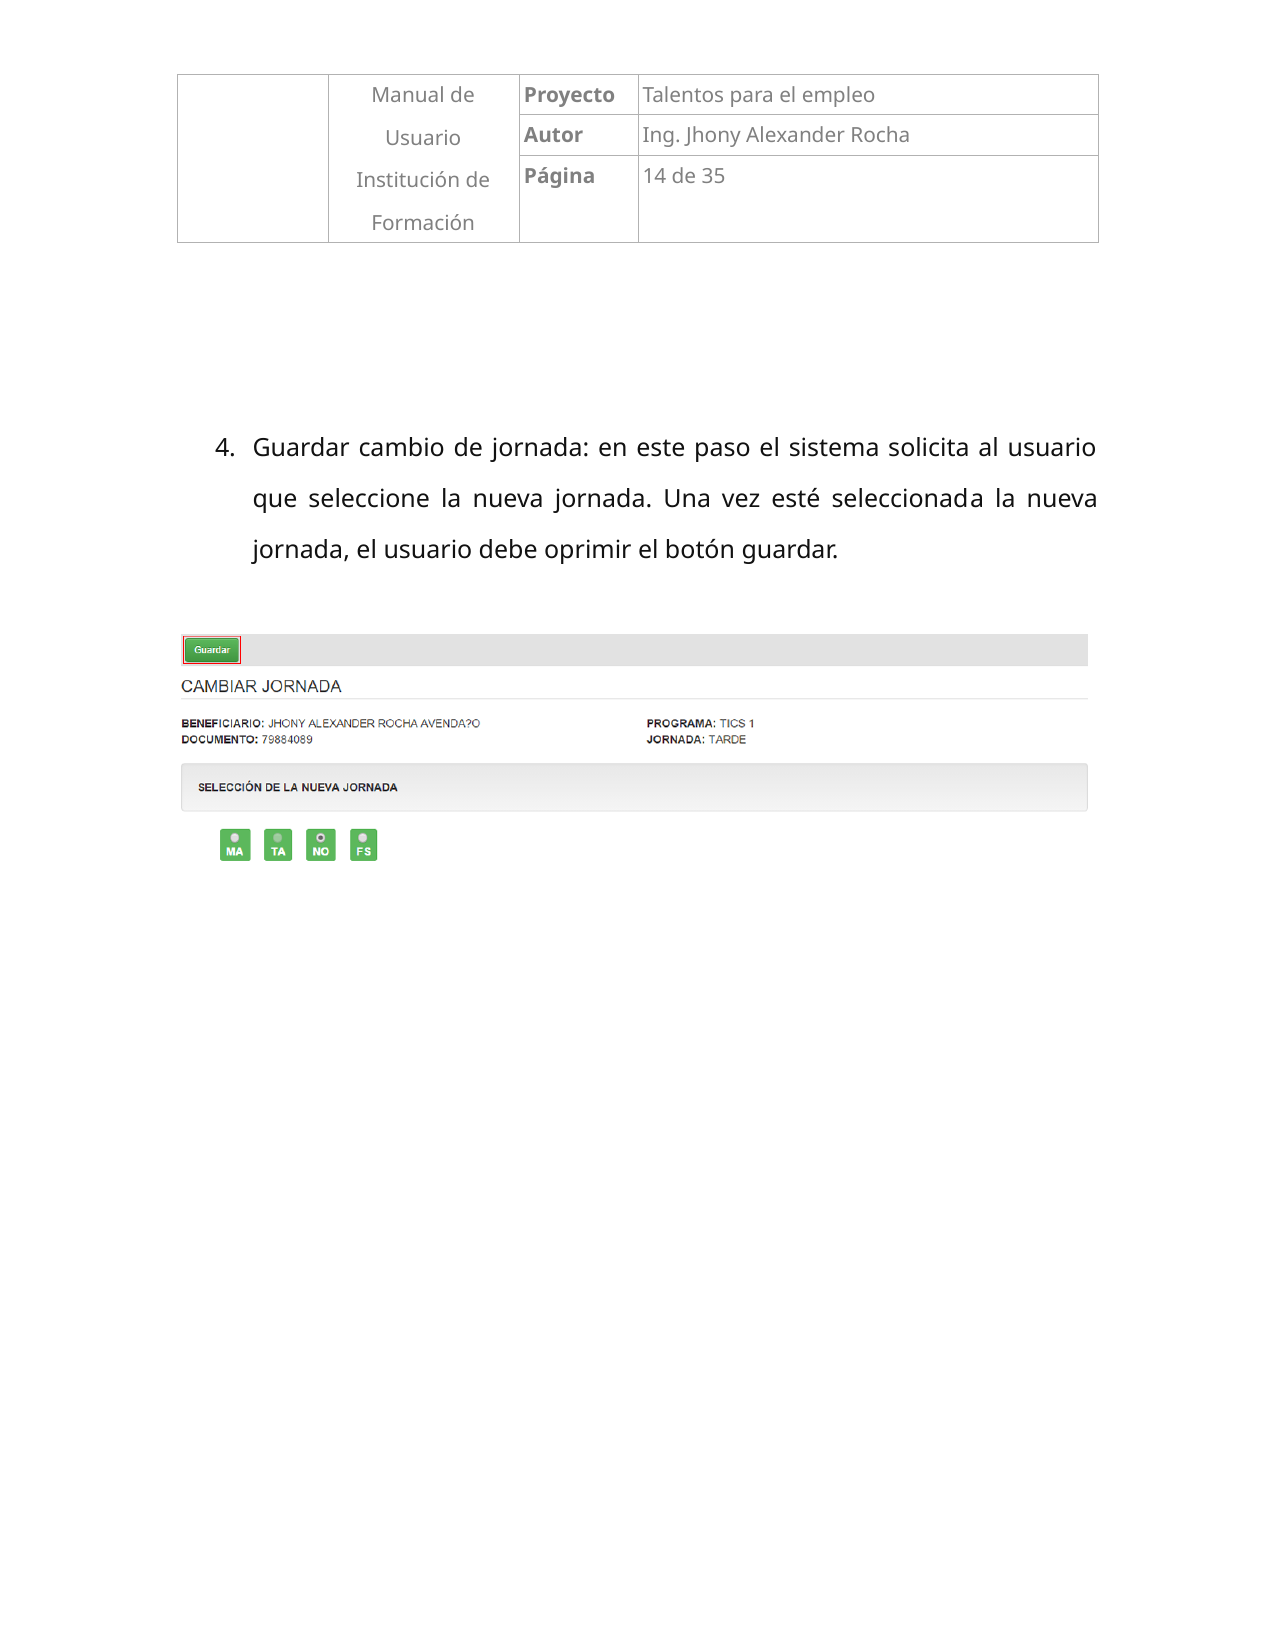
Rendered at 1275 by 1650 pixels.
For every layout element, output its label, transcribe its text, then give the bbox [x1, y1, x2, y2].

list Guardar cambio de jornada: en este paso el sistema solicita al usuario que seleccione la nueva jornada. Una vez esté seleccionada la nueva jornada, el usuario debe oprimir el botón guardar. [215, 430, 1098, 566]
picture [177, 633, 1098, 867]
